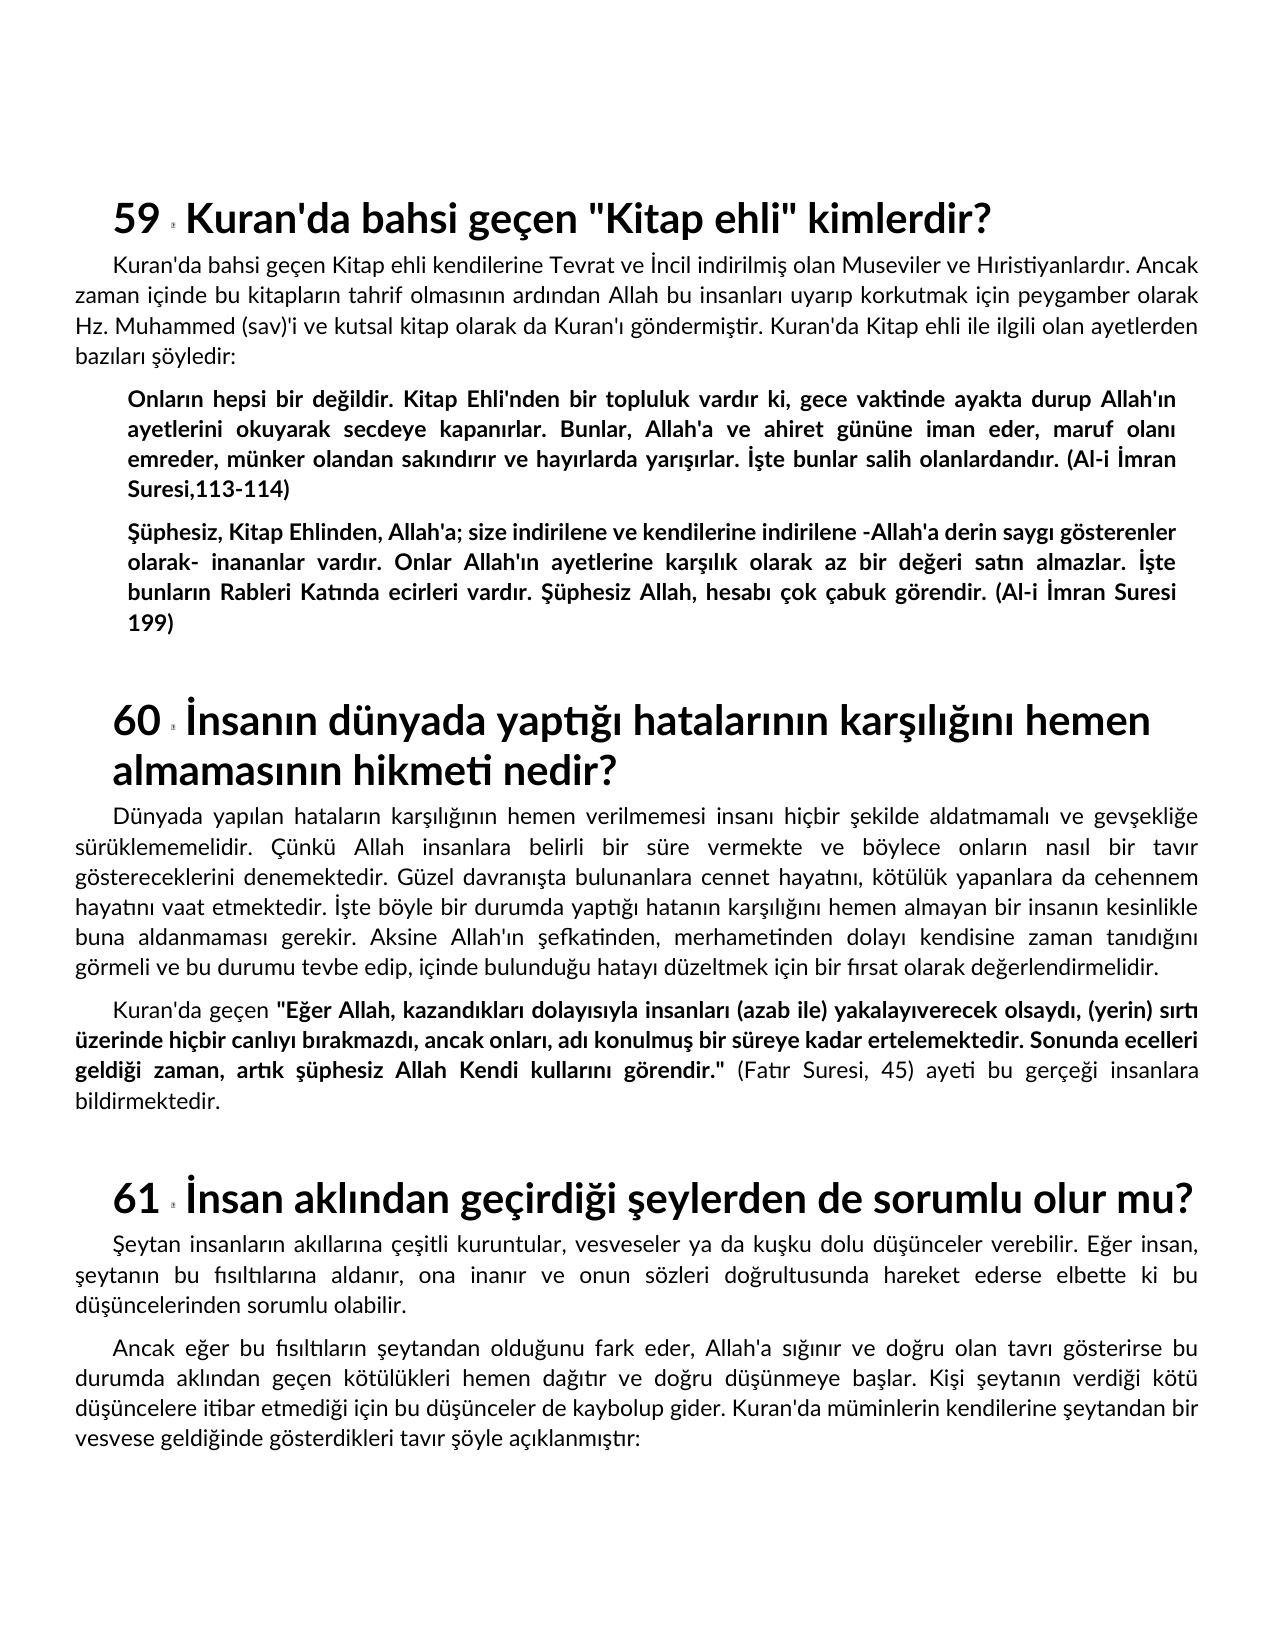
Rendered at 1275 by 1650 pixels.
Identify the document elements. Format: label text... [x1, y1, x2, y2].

text Ancak eğer bu fısıltıların şeytandan olduğunu fark eder, Allah'a sığınır ve doğru olan tavrı gösterirse bu durumda aklından geçen kötülükleri hemen dağıtır ve doğru düşünmeye başlar. Kişi şeytanın verdiği kötü düşüncelere itibar etmediği için bu düşünceler de kaybolup gider. Kuran'da müminlerin kendilerine şeytandan bir vesvese geldiğinde gösterdikleri tavır şöyle açıklanmıştır: [75, 1333, 1200, 1451]
subtitle 59  Kuran'da bahsi geçen "Kitap ehli" kimlerdir? [112, 193, 1200, 243]
text Onların hepsi bir değildir. Kitap Ehli'nden bir topluluk vardır ki, gece vaktinde ayakta durup Allah'ın ayetlerini okuyarak secdeye kapanırlar. Bunlar, Allah'a ve ahiret gününe iman eder, maruf olanı emreder, münker olandan sakındırır ve hayırlarda yarışırlar. İşte bunlar salih olanlardandır. (Al-i İmran Suresi,113-114) [127, 384, 1177, 502]
text Şeytan insanların akıllarına çeşitli kuruntular, vesveseler ya da kuşku dolu düşünceler verebilir. Eğer insan, şeytanın bu fısıltılarına aldanır, ona inanır ve onun sözleri doğrultusunda hareket ederse elbette ki bu düşüncelerinden sorumlu olabilir. [75, 1230, 1200, 1318]
text Dünyada yapılan hataların karşılığının hemen verilmemesi insanı hiçbir şekilde aldatmamalı ve gevşekliğe sürüklememelidir. Çünkü Allah insanlara belirli bir süre vermekte ve böylece onların nasıl bir tavır göstereceklerini denemektedir. Güzel davranışta bulunanlara cennet hayatını, kötülük yapanlara da cehennem hayatını vaat etmektedir. İşte böyle bir durumda yaptığı hatanın karşılığını hemen almayan bir insanın kesinlikle buna aldanmaması gerekir. Aksine Allah'ın şefkatinden, merhametinden dolayı kendisine zaman tanıdığını görmeli ve bu durumu tevbe edip, içinde bulunduğu hatayı düzeltmek için bir fırsat olarak değerlendirmelidir. [75, 802, 1200, 981]
text Şüphesiz, Kitap Ehlinden, Allah'a; size indirilene ve kendilerine indirilene -Allah'a derin saygı gösterenler olarak- inananlar vardır. Onlar Allah'ın ayetlerine karşılık olarak az bir değeri satın almazlar. İşte bunların Rableri Katında ecirleri vardır. Şüphesiz Allah, hesabı çok çabuk görendir. (Al-i İmran Suresi 199) [127, 518, 1177, 636]
text Kuran'da geçen "Eğer Allah, kazandıkları dolayısıyla insanları (azab ile) yakalayıverecek olsaydı, (yerin) sırtı üzerinde hiçbir canlıyı bırakmazdı, ancak onları, adı konulmuş bir süreye kadar ertelemektedir. Sonunda ecelleri geldiği zaman, artık şüphesiz Allah Kendi kullarını görendir." (Fatır Suresi, 45) ayeti bu gerçeği insanlara bildirmektedir. [75, 996, 1200, 1114]
subtitle 61  İnsan aklından geçirdiği şeylerden de sorumlu olur mu? [112, 1172, 1200, 1222]
text Kuran'da bahsi geçen Kitap ehli kendilerine Tevrat ve İncil indirilmiş olan Museviler ve Hıristiyanlardır. Ancak zaman içinde bu kitapların tahrif olmasının ardından Allah bu insanları uyarıp korkutmak için peygamber olarak Hz. Muhammed (sav)'i ve kutsal kitap olarak da Kuran'ı göndermiştir. Kuran'da Kitap ehli ile ilgili olan ayetlerden bazıları şöyledir: [75, 251, 1200, 369]
subtitle 60  İnsanın dünyada yaptığı hatalarının karşılığını hemen almamasının hikmeti nedir? [112, 694, 1200, 794]
